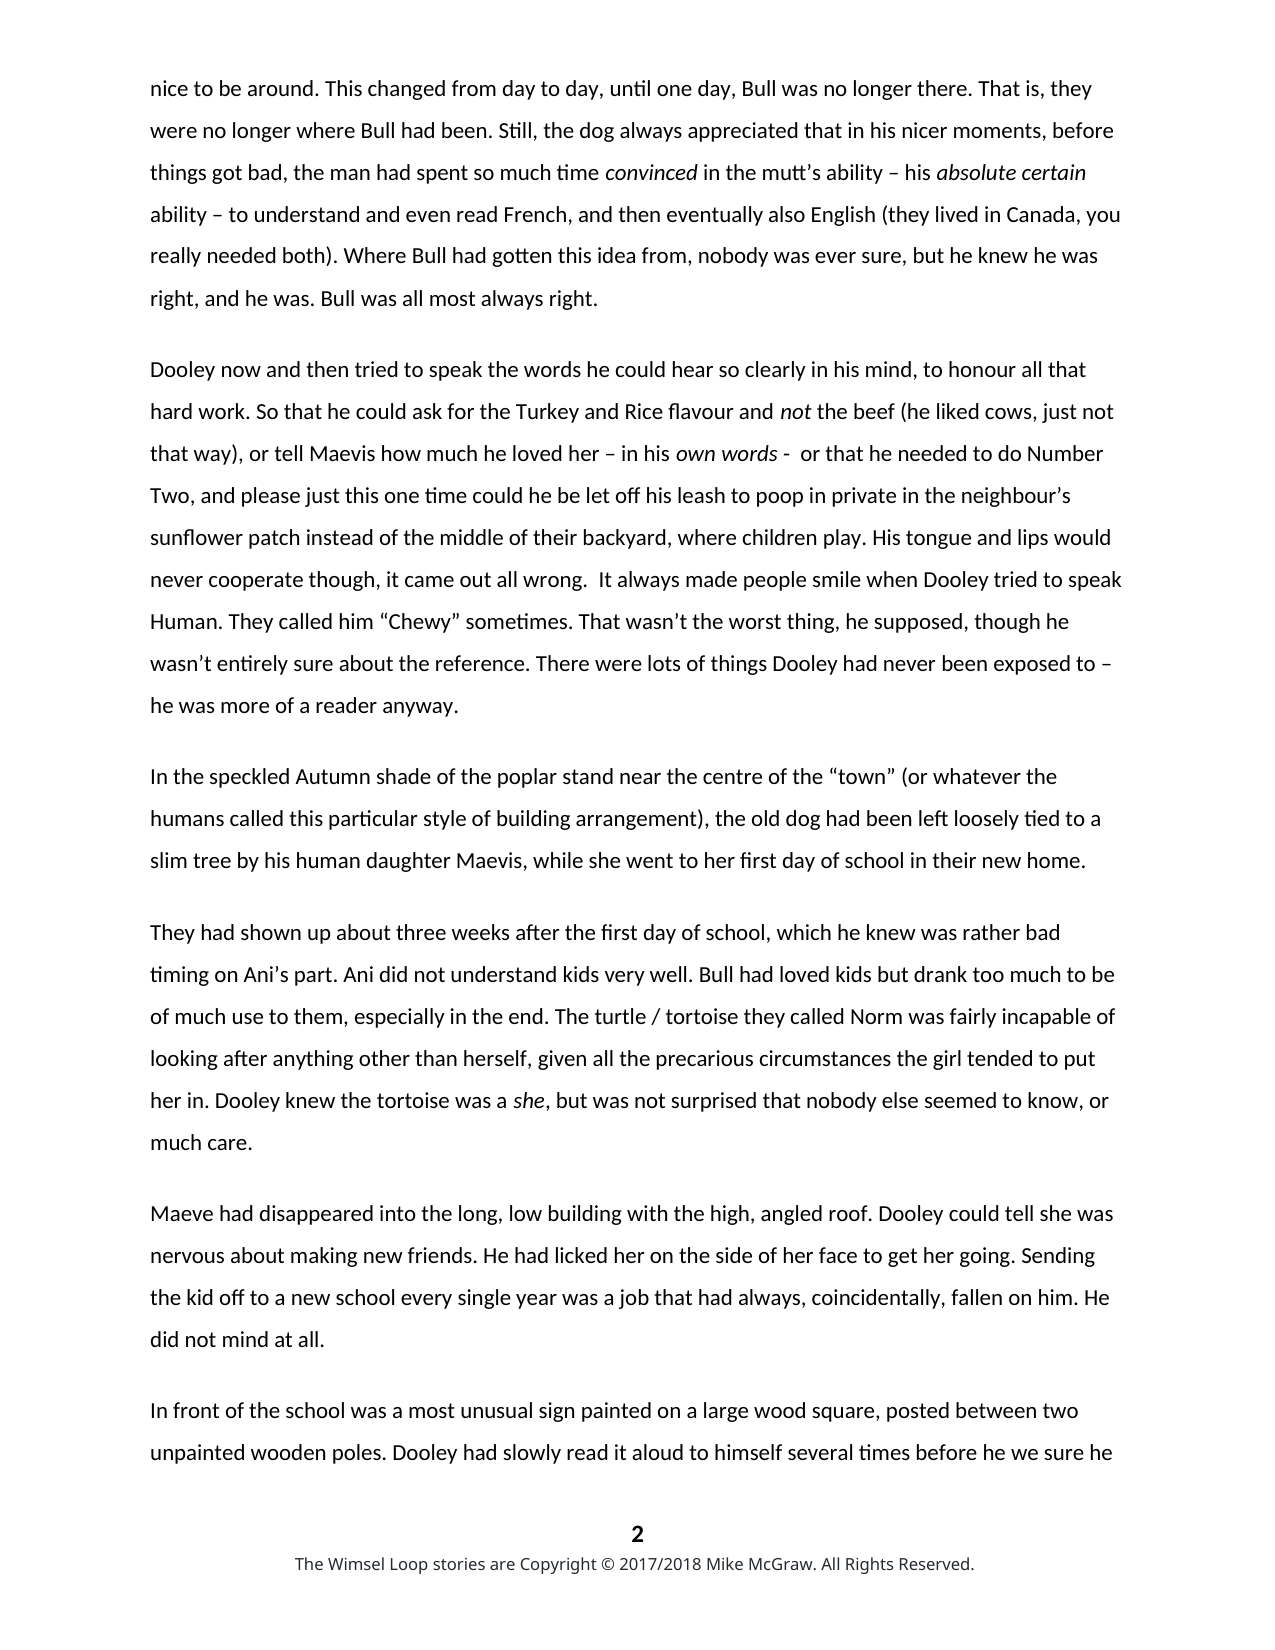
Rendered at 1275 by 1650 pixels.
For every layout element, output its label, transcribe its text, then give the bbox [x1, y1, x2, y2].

text Maeve had disappeared into the long, low building with the high, angled roof. Dooley could tell she was nervous about making new friends. He had licked her on the side of her face to get her going. Sending the kid off to a new school every single year was a job that had always, coincidentally, fallen on him. He did not mind at all. [150, 1199, 1125, 1353]
text They had shown up about three weeks after the first day of school, which he knew was rather bad timing on Ani’s part. Ani did not understand kids very well. Bull had loved kids but drank too much to be of much use to them, especially in the end. The turtle / tortoise they called Norm was fairly incapable of looking after anything other than herself, given all the precarious circumstances the girl tended to put her in. Dooley knew the tortoise was a she, but was not surprised that nobody else seemed to know, or much care. [150, 918, 1125, 1156]
text In front of the school was a most unusual sign painted on a large wood square, posted between two unpainted wooden poles. Dooley had slowly read it aloud to himself several times before he we sure he [150, 1397, 1125, 1467]
text In the speckled Autumn shade of the poplar stand near the centre of the “town” (or whatever the humans called this particular style of building arrangement), the old dog had been left loosely tied to a slim tree by his human daughter Maevis, while she went to her first day of school in their new home. [150, 762, 1125, 874]
text nice to be around. This changed from day to day, until one day, Bull was no longer there. That is, they were no longer where Bull had been. Still, the dog always appreciated that in his nicer moments, before things got bad, the man had spent so much time convinced in the mutt’s ability – his absolute certain ability – to understand and even read French, and then eventually also English (they lived in Canada, you really needed both). Where Bull had gotten this idea from, nobody was ever sure, but he knew he was right, and he was. Bull was all most always right. [150, 74, 1125, 312]
text Dooley now and then tried to speak the words he could hear so clearly in his mind, to honour all that hard work. So that he could ask for the Turkey and Rice flavour and not the beef (he liked cows, just not that way), or tell Maevis how much he loved her – in his own words - or that he needed to do Number Two, and please just this one time could he be let off his leash to poop in private in the neighbour’s sunflower patch instead of the middle of their backyard, where children play. His tongue and lips would never cooperate though, it came out all wrong. It always made people smile when Dooley tried to speak Human. They called him “Chewy” sometimes. That wasn’t the worst thing, he supposed, though he wasn’t entirely sure about the reference. There were lots of things Dooley had never been exposed to – he was more of a reader anyway. [150, 355, 1125, 719]
